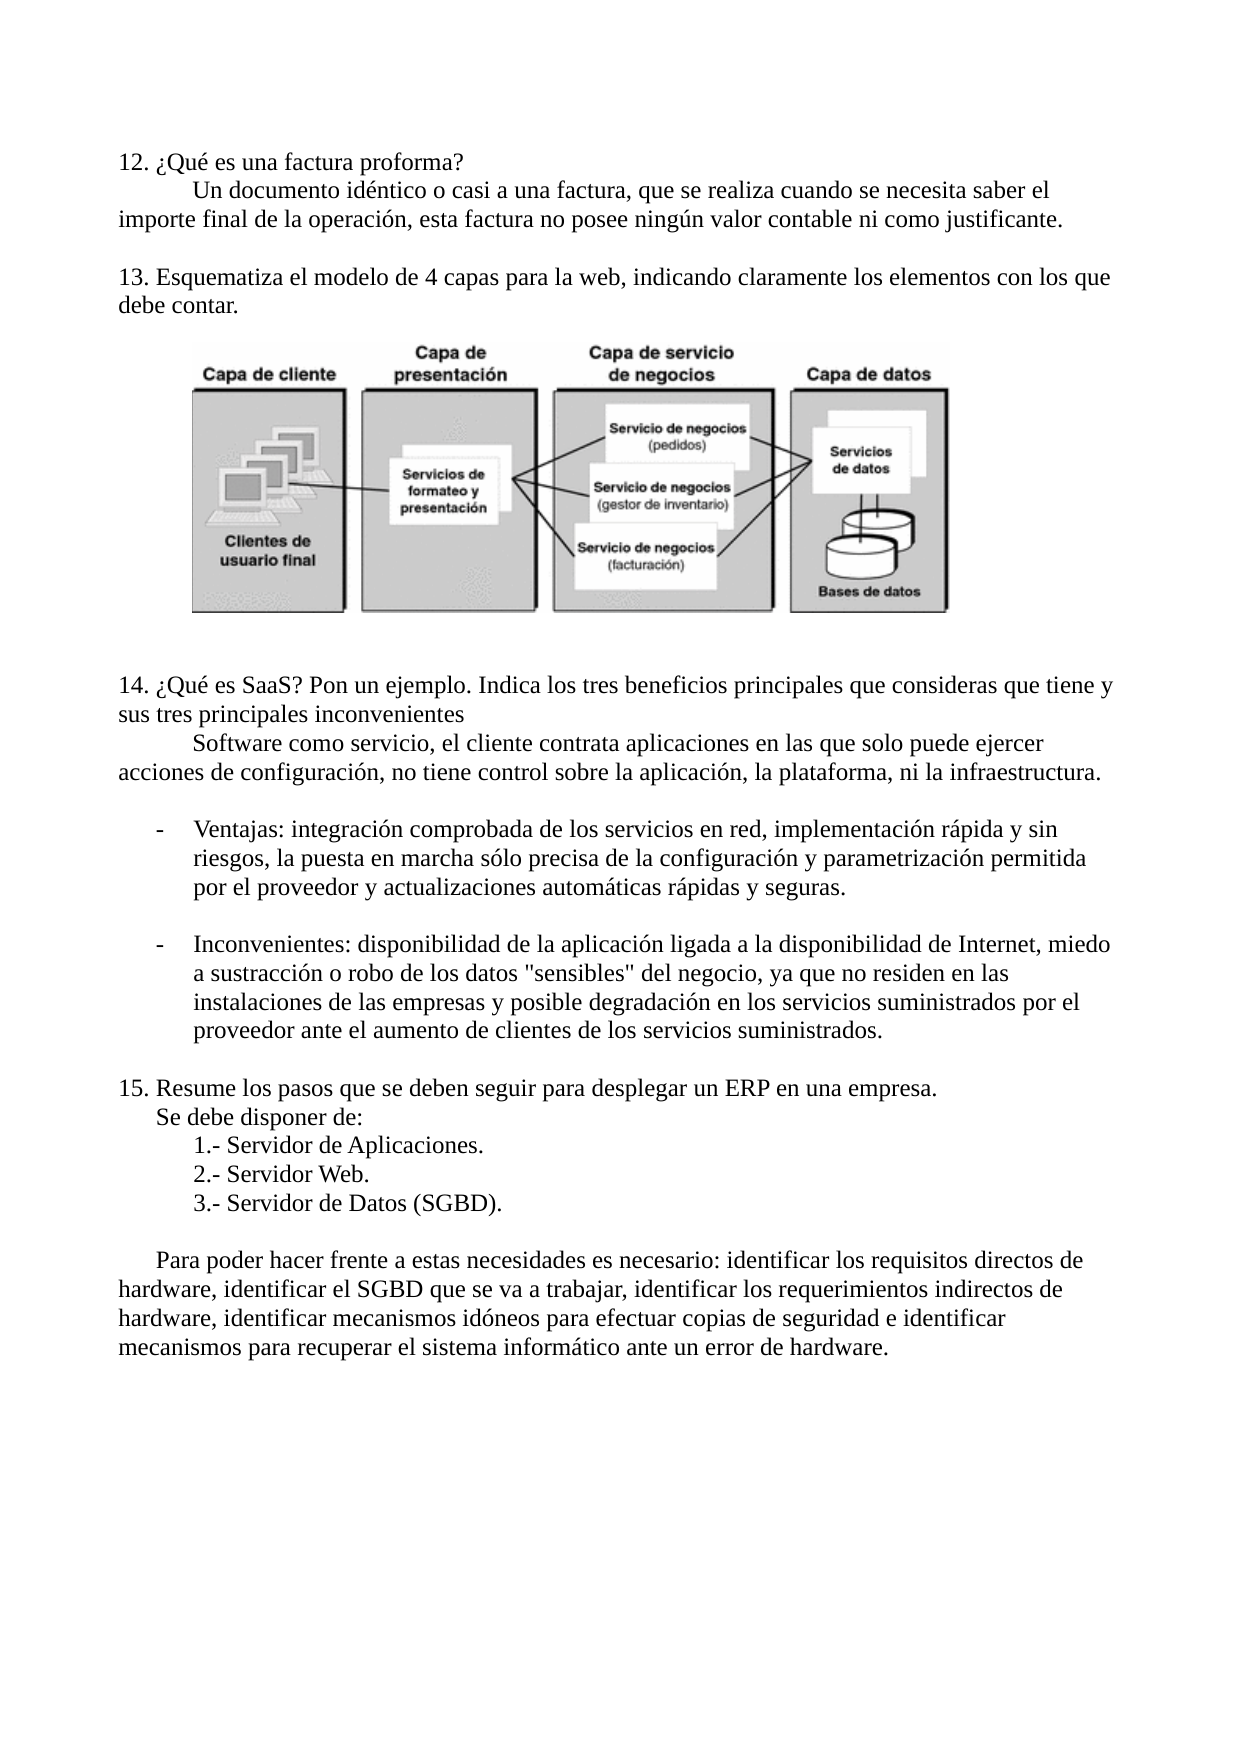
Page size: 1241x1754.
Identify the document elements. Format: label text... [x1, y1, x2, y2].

text Software como servicio, el cliente contrata aplicaciones en las que solo puede ejercer acciones de configuración, no tiene control sobre la aplicación, la plataforma, ni la infraestructura. [118, 728, 1122, 786]
text 14. ¿Qué es SaaS? Pon un ejemplo. Indica los tres beneficios principales que consideras que tiene y sus tres principales inconvenientes [118, 671, 1122, 728]
text 2.- Servidor Web. [193, 1159, 1122, 1188]
list Inconvenientes: disponibilidad de la aplicación ligada a la disponibilidad de Internet, miedo a sustracción o robo de los datos "sensibles" del negocio, ya que no residen en las instalaciones de las empresas y posible degradación en los servicios suministrados por el proveedor ante el aumento de clientes de los servicios suministrados. [156, 929, 1122, 1044]
text Un documento idéntico o casi a una factura, que se realiza cuando se necesita saber el importe final de la operación, esta factura no posee ningún valor contable ni como justificante. [118, 176, 1122, 233]
text 12. ¿Qué es una factura proforma? [118, 147, 1122, 176]
text 13. Esquematiza el modelo de 4 capas para la web, indicando claramente los elementos con los que debe contar. [118, 262, 1122, 319]
text 15. Resume los pasos que se deben seguir para desplegar un ERP en una empresa. [118, 1073, 1122, 1102]
text 1.- Servidor de Aplicaciones. [193, 1131, 1122, 1159]
text Se debe disponer de: [118, 1102, 1122, 1131]
list Ventajas: integración comprobada de los servicios en red, implementación rápida y sin riesgos, la puesta en marcha sólo precisa de la configuración y parametrización permitida por el proveedor y actualizaciones automáticas rápidas y seguras. [156, 814, 1122, 901]
text 3.- Servidor de Datos (SGBD). [193, 1188, 1122, 1217]
text Para poder hacer frente a estas necesidades es necesario: identificar los requisitos directos de hardware, identificar el SGBD que se va a trabajar, identificar los requerimientos indirectos de hardware, identificar mecanismos idóneos para efectuar copias de seguridad e identificar mecanismos para recuperar el sistema informático ante un error de hardware. [118, 1246, 1122, 1361]
